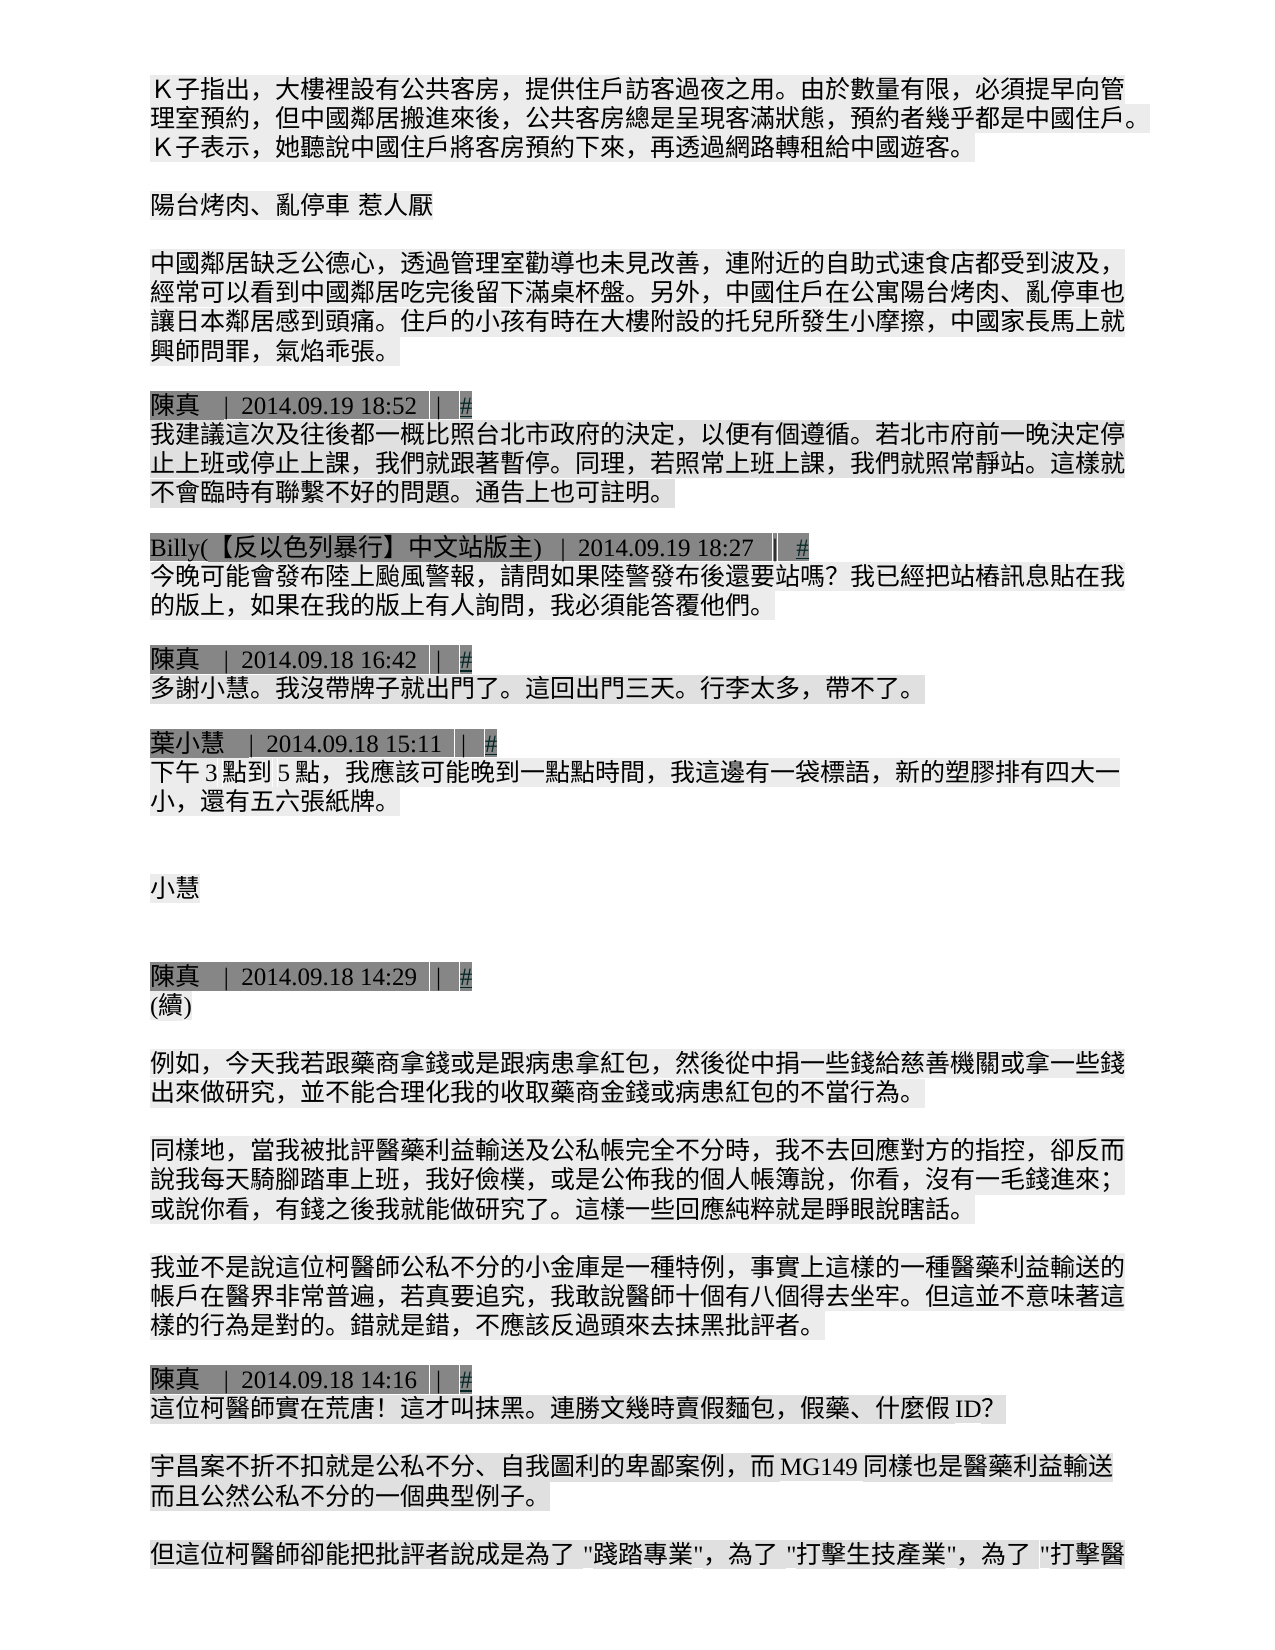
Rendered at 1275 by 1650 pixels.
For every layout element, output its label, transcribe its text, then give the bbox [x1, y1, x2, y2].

text (續) 例如，今天我若跟藥商拿錢或是跟病患拿紅包，然後從中捐一些錢給慈善機關或拿一些錢出來做研究，並不能合理化我的收取藥商金錢或病患紅包的不當行為。 同樣地，當我被批評醫藥利益輸送及公私帳完全不分時，我不去回應對方的指控，卻反而說我每天騎腳踏車上班，我好儉樸，或是公佈我的個人帳簿說，你看，沒有一毛錢進來；或說你看，有錢之後我就能做研究了。這樣一些回應純粹就是睜眼說瞎話。 我並不是說這位柯醫師公私不分的小金庫是一種特例，事實上這樣的一種醫藥利益輸送的帳戶在醫界非常普遍，若真要追究，我敢說醫師十個有八個得去坐牢。但這並不意味著這樣的行為是對的。錯就是錯，不應該反過頭來去抹黑批評者。 [150, 991, 1125, 1340]
text 陳真 | 2014.09.18 14:29 | # [150, 962, 1125, 991]
text 葉小慧 | 2014.09.18 15:11 | # [150, 729, 1125, 758]
text Billy(【反以色列暴行】中文站版主) | 2014.09.19 18:27 | # [150, 533, 1125, 562]
text 陳真 | 2014.09.19 18:52 | # [150, 391, 1125, 420]
text 這位柯醫師實在荒唐！這才叫抹黑。連勝文幾時賣假麵包，假藥、什麼假ID？ 宇昌案不折不扣就是公私不分、自我圖利的卑鄙案例，而MG149同樣也是醫藥利益輸送而且公然公私不分的一個典型例子。 但這位柯醫師卻能把批評者說成是為了 "踐踏專業"，為了 "打擊生技產業"，為了 "打擊醫療研究"。對方難道是頭殼壞掉，否則怎麼會企圖去打擊這麼多產業和研究？難道餿水油的爆發也是為了打擊食品業？ 從一個人的言行中所隱含的某種想歪曲抹黑的微妙心機與企圖，你可以看出一個人的品格。 陳真 ============= 柯文哲公布所得細項 強調光明磊落 新頭殼 – 2014年9月18日 林朝億/台北報導 在野陣營台北市長候選人柯文哲今（18）日召開記者會公布MG149的私帳（SICU私帳）所有收入支出，以及他與夫人陳佩琪從1995年到2013年的所得稅扣繳憑單；他並警告連勝文「你可以複製宇昌案的手段，但是，你絕對無法複製宇昌案的結果」；他也呼籲連勝文，請連儘速公佈競選經費細目、財產清單、與歷年所得稅清單。 以下是柯文哲發表的「光明磊落」聲明全文： 我最近在憂慮一個問題：為什麼這個國家如此踐踏專業？在上一場選舉要打擊生技產業，而在這一場選舉要打擊醫療研究！那麼，下一場選舉，又有多少專業人才要無辜受害？為了一時的選舉，不惜破壞國家的未來，台灣還經得起這樣的摧折嗎？ 我非常清楚對手是一個「假麵包、假藥、假ID」的烏賊集團，現在，對手的墨汁差不多噴光了，該是我上場的時候了。(以下略) [150, 1394, 1125, 1569]
text 陳真 | 2014.09.18 16:42 | # [150, 645, 1125, 674]
text 多謝小慧。我沒帶牌子就出門了。這回出門三天。行李太多，帶不了。 [150, 674, 1125, 704]
text 今晚可能會發布陸上颱風警報，請問如果陸警發布後還要站嗎？我已經把站樁訊息貼在我的版上，如果在我的版上有人詢問，我必須能答覆他們。 [150, 562, 1125, 620]
text 陳真 | 2014.09.18 14:16 | # [150, 1365, 1125, 1394]
text 下午3點到5點，我應該可能晚到一點點時間，我這邊有一袋標語，新的塑膠排有四大一小，還有五六張紙牌。 小慧 [150, 758, 1125, 903]
text 我建議這次及往後都一概比照台北市政府的決定，以便有個遵循。若北市府前一晚決定停止上班或停止上課，我們就跟著暫停。同理，若照常上班上課，我們就照常靜站。這樣就不會臨時有聯繫不好的問題。通告上也可註明。 [150, 420, 1125, 508]
text 像這類什麼 "中國人霸道"、赤裸裸抹黑特定族群挑撥仇恨特定族群的言論，在國外肯定會招來法律或現實上的巨大嚴重後果；但在台灣卻長期以來在這類X它媽的人渣黑心媒體上每天大量捏造、渲染，無日無之，無所不用其極，而台灣社會卻對這種極其敗德齷齪的行為絲毫不會憤怒，反而很認同。 甚至連名字都不知道的什麼大陸在台女生，甩了老公然後又交了個男朋友，也能渲染成 "中國女無情"，或是哪個大陸媳婦跟台灣公婆不合，存了一點零用錢寄回大陸，也能以斗大標題報導 "中國女貪婪不孝" 等等。非常惡劣醜陋的媒體。 我若用字典上所有負面形容詞來形容這些人渣媒體恐怕都還不足以形容其齷齪和邪惡。像自由時報這樣一種黑心人渣媒體，其財團家族施行各種詐術騙術去撈錢騙錢炒房炒地皮騙取鉅款、同時又不擇手段造謠瞎掰渲染、無所不用其極抹黑、妖魔化大陸人、挑撥台灣人對大陸人的仇恨與歧視，這樣一種在二十一世紀竟然還存在地球上的不可思議的、毫無人性的黑心媒體，卻竟然是台灣人最愛看的報紙，完全沒有半點最基本的文明素質。 一些英國小報很排斥外來移民，但如果他們的邪惡是 1，那麼，黑心人渣自由時報的邪惡就是1000000000000，但台灣社會卻完完全全不覺其邪惡與醜陋。 至於底下這些公德問題，台灣人究竟是哪一點會比大陸人高明？特別是南部，根本就是無政府狀態，絲絲毫毫無任何公德可言；例如在台南，請問有哪一條街的走廊不被霸佔？有哪一條街可以安全走路而不用走在快車道上？有哪一條馬路的紅綠燈是可以相信的？有哪一條街不是到處亂停車、到處是垃圾？四處地下工廠，假藥偽藥任意賣，黑道橫行，白道比黑道更黑，種種違法亂紀，毫無任何法治可言。在台南，只要你敢，只要你拳頭夠大或權勢夠硬，保證不會有事。 反之，就連寫個文章說台南醫師公會不應以團體名義支持特定候選人，馬上就會面臨暴力威脅，揚言傷人、砸爛診所。就連我現在大膽做這樣一些有關台南市政的批評，都覺得很危險，很擔心，不知道又要惹來什麼暴力禍端而危及親人。很多同學、朋友或親人，經常再三勸我一定要閉嘴，絕對不要對台南綠營有任何不敬，我也盡一切努力噤聲不語，寫一堆文章根本從來都不敢公開貼出來，但有時還是會忍不住公開批評兩句。 重點是：這一切都不該是一種血統論、種族論，我不會說 "台南人" 就是這樣一種低能邪惡又髒又臭又不衛生的下三濫族群。 硬是要藉著渲染或捏造或造謠的手段(如反ECFA或反服貿貨貿等等，憑藉的理由幾乎全數是謊言)，硬是要把大陸人給說成又髒又臭又低能又邪惡的人種。這種挑撥仇恨與醜化及妖魔化真是非常可恨，非常可恥。 世上之大，存在一些極端卑劣、違反基本人性的齷齪人事物本不足為奇，但最奇特而且也最令人感到痛苦的是，竟然一整個台灣社會對這樣一些極端卑劣極度無恥下流完全沒有任何基本人性與誠信可言的人事物，卻不但不覺其齷齪，反而是這個社會人們的最愛。 在某個極為重要的道德意義上，以色列的惡行如果是1，那麼，這樣一種黑心人渣媒體及政客、名嘴、學者及其一大票支持者的邪惡就是10000000000000000000000000。 我常引用以色列反對服役等團體的一句話：世上總該有些事是一個正直的人無論如何都不會去做的。也就是說，人性有善有惡這我很清楚，我的邪惡自然也不會比各位哈巴狗之友要少一些，但重點是：邪惡總該有個極限；一旦超過這個極限，那就是違反了最基本的人性。 可悲的是，台灣卻充斥這樣一種只要是綠的、只要X他媽的什麼愛台灣，然後就可以盡情傷害所謂敵人，一切卑劣行為都可以被美化的普遍社會氣氛。 在我曾經歷的那個努力打擊異議人士的白色恐怖年代，也不至於如此卑劣。那時候的所謂忠黨愛國者或機構或媒體或御用學者，基本上還是相信善，至少他表面上仍願意承認善惡美醜是一種判斷是非的準則。 但這二十年來的台灣卻完全不是這樣，只在乎顏色，在乎勝負，完全不擇手段，只要能傷害哪怕只是一點點小小利害或立場衝突的對手，再怎麼卑鄙都無所謂，並且整個社會成員普遍不以此為恥，完完全全不在乎什麼善惡美醜了。 我常和學姊討論一件事，究竟有沒有什麼卑劣行為 "本身"，是綠營的支持者所無法接受的？還是不管怎麼齷齪下流、只要顏色是綠的就完全都可以被抬舉或合理化？到現在，我仍然還是看不出這類普遍到不能再普遍的社會成員，究竟有沒有什麼敗行劣跡是他們會把它凌駕於顏色之上而完全無法接受的。 這樣一種社會，只要顏色正確了，貪污很OK，造謠很偉大，抹黑很英勇，挑撥族群仇恨就是愛台灣，無所不用其極傷害敵人傷害異己簡直就是神，眾人愛戴！ 反之，只要顏色不對了，一切就都得倒過來；白白布也硬要把你染成黑，空穴也硬是能給你吹出一陣狂風；不管你怎麼做全然一無是處。 黨外時代，我還只是個剛上大學的年輕人，但是，那些年長我十幾歲或幾十歲的同志或大老們，平常有事沒事寫信來或寫書送我或於公於私，對我充滿極端好評，甚至說我是他們的道德勇氣的榜樣，有的還寫信、送書，稱呼我我是人格者，許多信件和書籍卡片我都還留著。 可當我不屑其顏色之為非作歹時，我因此展現的所謂勇氣又何嘗少於當年的白色恐怖年代？但這些昔日把我捧上天的同志或大老們，還會說我是什麼人格者嗎？他們真的相信人格這回事嗎？ 事實上，他們只是相信顏色以及比顏色更重要的--利益和權勢。我跟他們始終都不是什麼同志，只是碰巧因為反對國民黨的倒行逆施而走在一起，但他們其實並不是反對倒行逆施，而是反對國民黨；但只要是本黨，只要是認同本黨，再怎麼倒行逆施都完全無所謂。 陳真 2014.09.19. ============ 入住東京豪宅 中國人霸道犯眾怒 自由時報自由時報 – 2014年9月16日 霸佔交誼廳、公共客房轉租觀光客 〔編譯林翠儀／綜合報導〕日本東京都心灣岸地區超高層大廈林立，隨著東京申辦二○二○年奧運會成功，房價也節節高升。不過，日本媒體報導，近來大批中國人湧入這些高級公寓大樓，卻因缺乏公德心，經常霸佔交誼廳，甚至將公共客房擅自轉租給中國觀光客過夜，和日本住戶摩擦不斷，雙方 衝突一觸即發。 不與日鄰打交道 自成團體 兩名住在灣岸高級公寓的日本女性Ｍ美和Ｋ子向「日刊CYZO」雜誌爆料指出，最近她們住的大樓來了很多中國住戶，平均一層樓有一戶，這些中國住戶幾乎不和日本鄰居打交道，自成團體，經常霸佔頂樓的交誼廳，以中文大聲談笑喧嘩，讓人有置身中國的錯覺，有人甚至在交誼廳的沙發上幫嬰兒換尿布。 Ｋ子指出，大樓裡設有公共客房，提供住戶訪客過夜之用。由於數量有限，必須提早向管理室預約，但中國鄰居搬進來後，公共客房總是呈現客滿狀態，預約者幾乎都是中國住戶。Ｋ子表示，她聽說中國住戶將客房預約下來，再透過網路轉租給中國遊客。 陽台烤肉、亂停車 惹人厭 中國鄰居缺乏公德心，透過管理室勸導也未見改善，連附近的自助式速食店都受到波及，經常可以看到中國鄰居吃完後留下滿桌杯盤。另外，中國住戶在公寓陽台烤肉、亂停車也讓日本鄰居感到頭痛。住戶的小孩有時在大樓附設的托兒所發生小摩擦，中國家長馬上就興師問罪，氣焰乖張。 [150, 75, 1125, 366]
